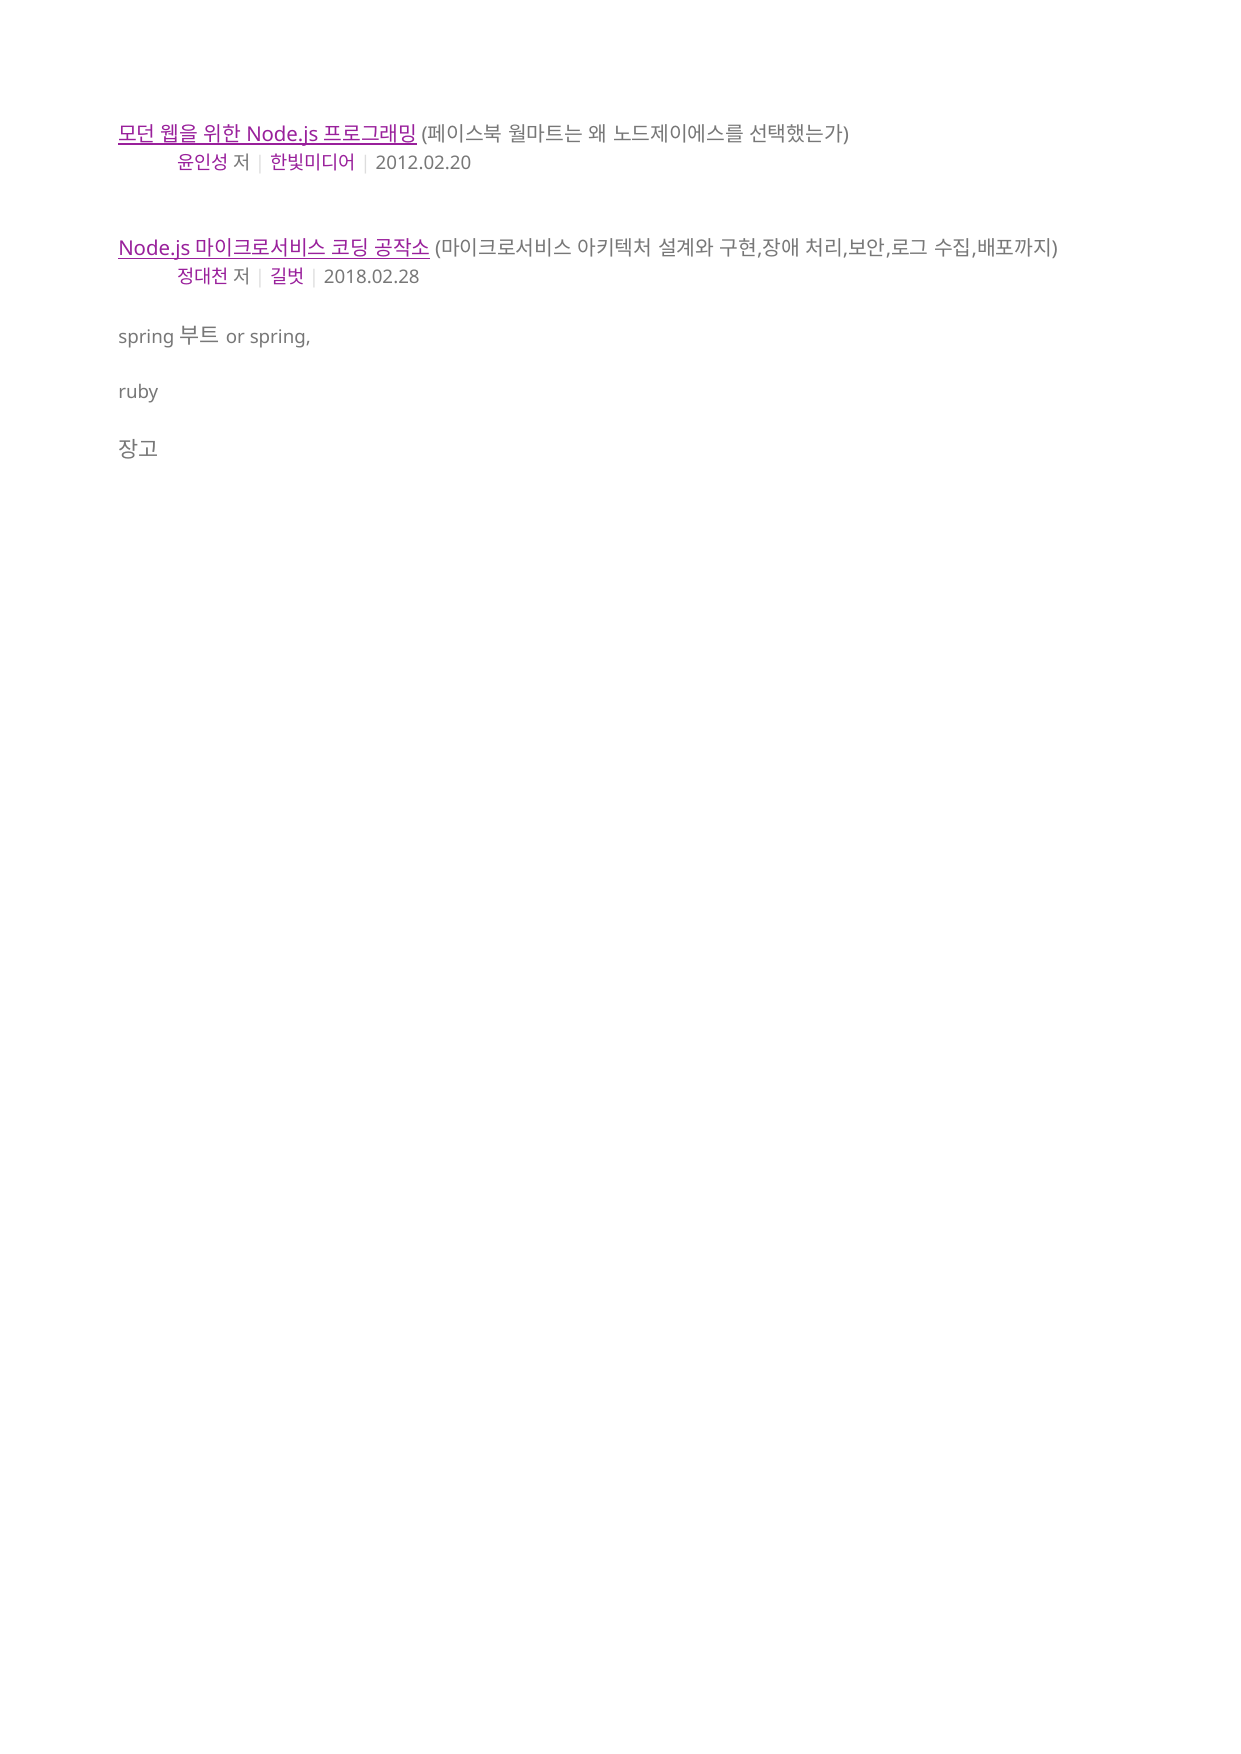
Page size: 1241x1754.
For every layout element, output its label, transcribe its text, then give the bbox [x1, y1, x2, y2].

subtitle Node.js 마이크로서비스 코딩 공작소 (마이크로서비스 아키텍처 설계와 구현,장애 처리,보안,로그 수집,배포까지) [118, 232, 1122, 262]
list 장고 [118, 432, 1122, 464]
subtitle 모던 웹을 위한 Node.js 프로그래밍 (페이스북 월마트는 왜 노드제이에스를 선택했는가) [118, 118, 1114, 148]
list ruby [118, 378, 1122, 404]
list 정대천 저 | 길벗 | 2018.02.28 [177, 262, 1122, 289]
list spring 부트 or spring, [118, 318, 1122, 349]
list 윤인성 저 | 한빛미디어 | 2012.02.20 [177, 148, 1122, 175]
